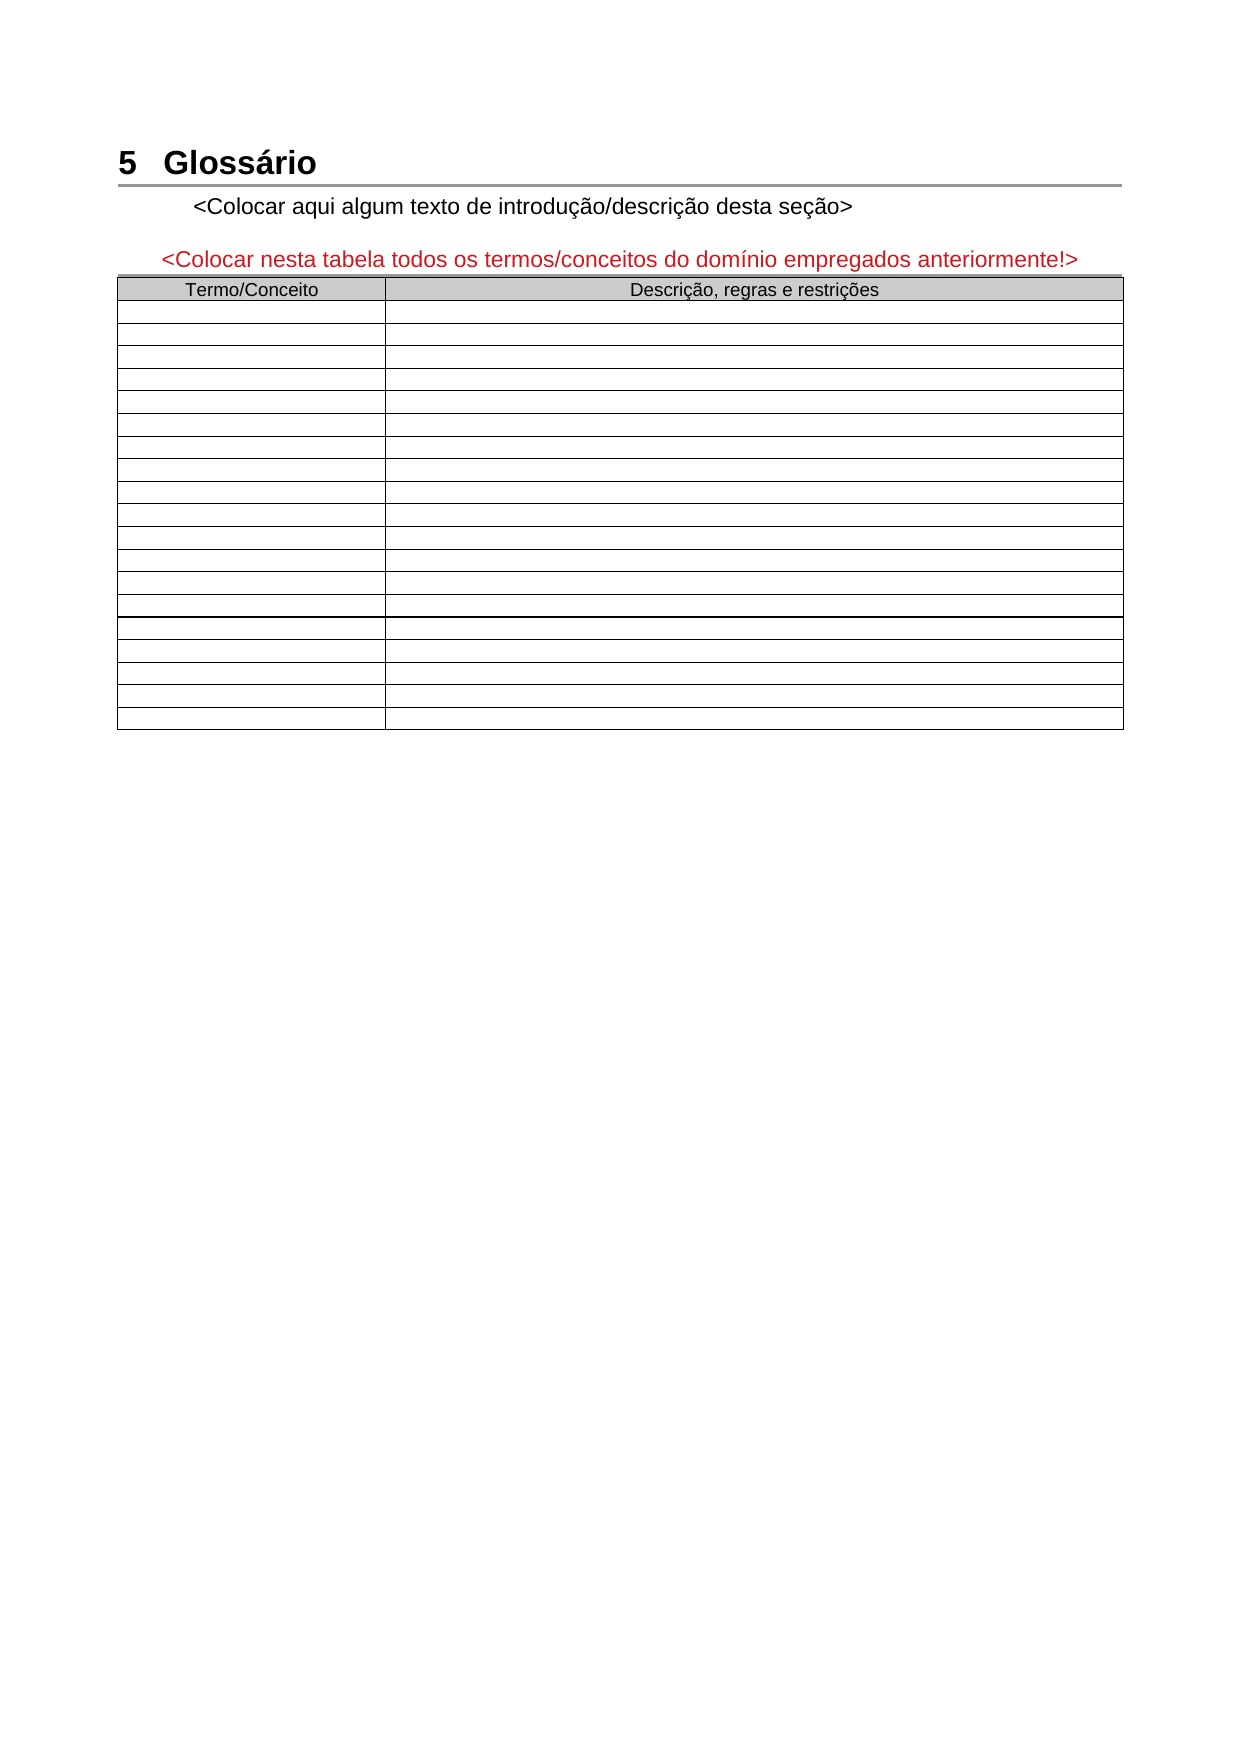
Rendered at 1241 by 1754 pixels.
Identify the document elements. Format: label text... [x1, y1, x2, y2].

table_cell [386, 459, 1123, 481]
subtitle Glossário [118, 143, 1122, 184]
table_cell [386, 301, 1123, 322]
table_cell [386, 618, 1123, 639]
table_cell [118, 572, 385, 594]
table_cell [386, 708, 1123, 729]
table_header Descrição, regras e restrições [386, 278, 1123, 300]
table_cell [118, 414, 385, 436]
table_cell [386, 663, 1123, 684]
table_cell [118, 550, 385, 571]
table_cell [118, 482, 385, 503]
table_cell [386, 550, 1123, 571]
table_cell [118, 346, 385, 368]
table_cell [118, 618, 385, 639]
table_cell [118, 504, 385, 526]
table_cell [118, 301, 385, 322]
table_cell [386, 346, 1123, 368]
table_cell [386, 527, 1123, 548]
text <Colocar aqui algum texto de introdução/descrição desta seção> [118, 193, 1122, 219]
table_cell [386, 369, 1123, 390]
table_cell [386, 482, 1123, 503]
table_cell [118, 437, 385, 458]
table_cell [386, 685, 1123, 707]
table_cell [386, 572, 1123, 594]
table_cell [386, 391, 1123, 413]
table_header Termo/Conceito [118, 278, 385, 300]
table_cell [118, 391, 385, 413]
table_cell [118, 324, 385, 345]
table_cell [386, 595, 1123, 616]
table_cell [118, 459, 385, 481]
table_cell [386, 504, 1123, 526]
table_cell [386, 437, 1123, 458]
table_cell [118, 685, 385, 707]
table_cell [118, 708, 385, 729]
table_cell [118, 527, 385, 548]
table_cell [118, 663, 385, 684]
table_cell [118, 595, 385, 616]
table_cell [386, 640, 1123, 662]
table_cell [386, 414, 1123, 436]
table_cell [118, 369, 385, 390]
table_cell [118, 640, 385, 662]
text <Colocar nesta tabela todos os termos/conceitos do domínio empregados anteriormente!> [118, 246, 1122, 274]
table_cell [386, 324, 1123, 345]
